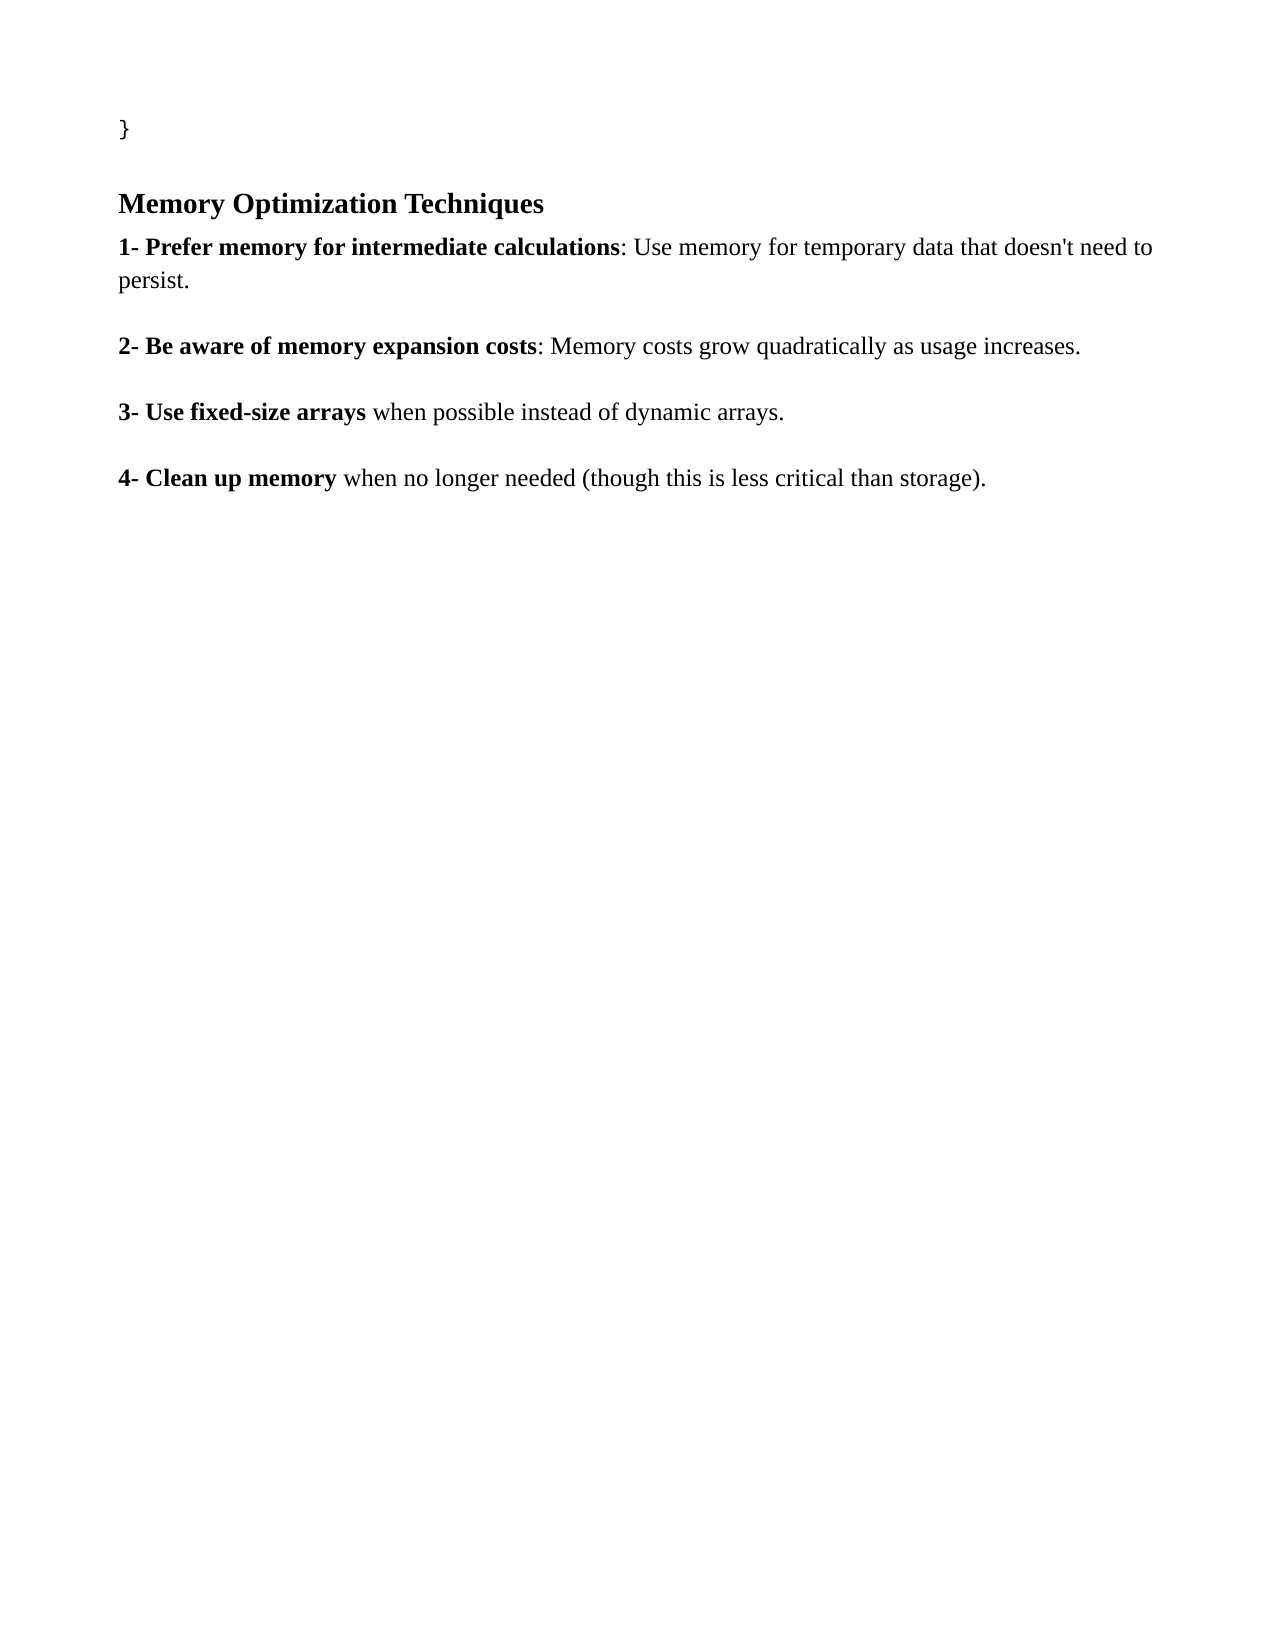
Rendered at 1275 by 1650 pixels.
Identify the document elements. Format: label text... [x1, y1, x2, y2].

text } [118, 118, 1157, 142]
text 4- Clean up memory when no longer needed (though this is less critical than storage). [118, 463, 1157, 492]
text 1- Prefer memory for intermediate calculations: Use memory for temporary data that doesn't need to persist. [118, 232, 1157, 294]
text 2- Be aware of memory expansion costs: Memory costs grow quadratically as usage increases. [118, 331, 1157, 360]
subtitle Memory Optimization Techniques [118, 186, 1157, 219]
text 3- Use fixed-size arrays when possible instead of dynamic arrays. [118, 397, 1157, 426]
